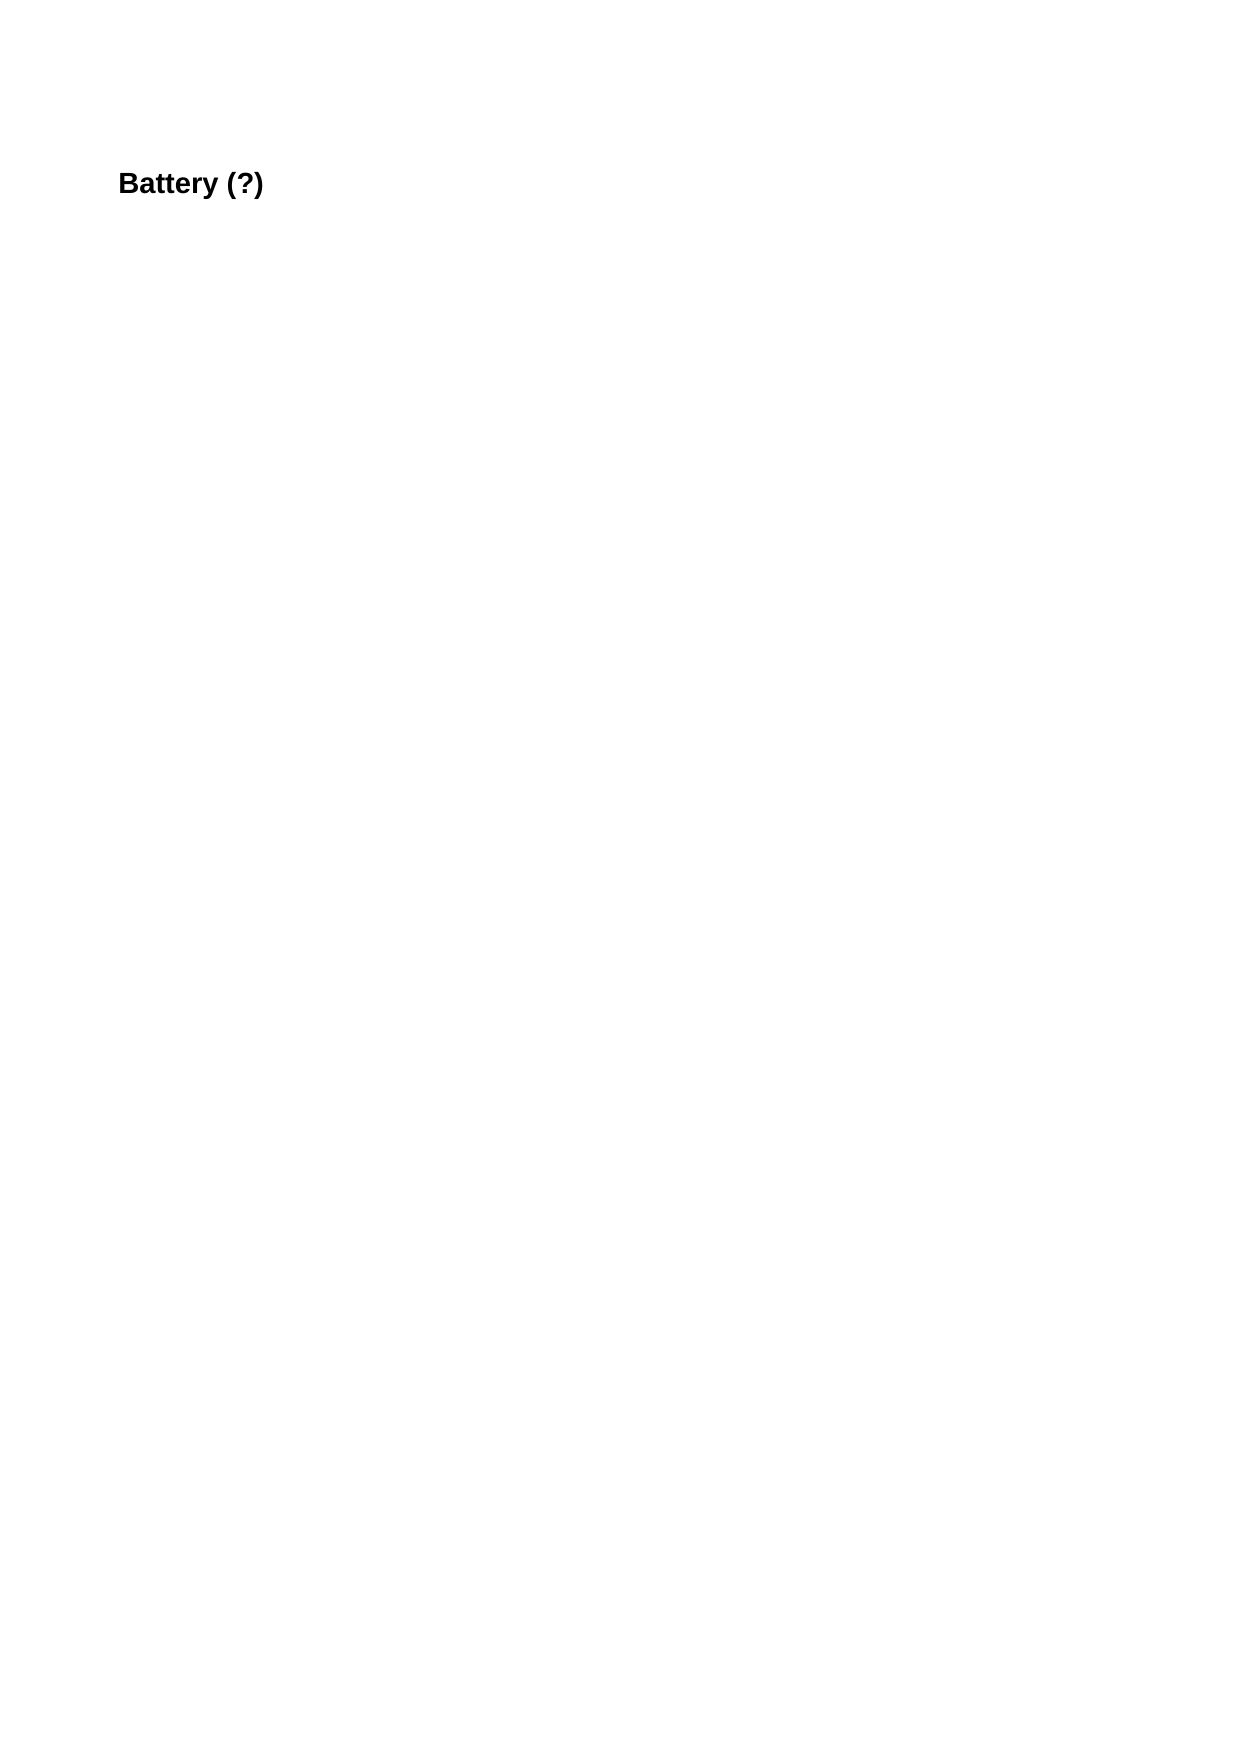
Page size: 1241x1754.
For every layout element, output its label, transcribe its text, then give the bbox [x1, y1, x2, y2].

subtitle Battery (?) [118, 166, 1122, 200]
